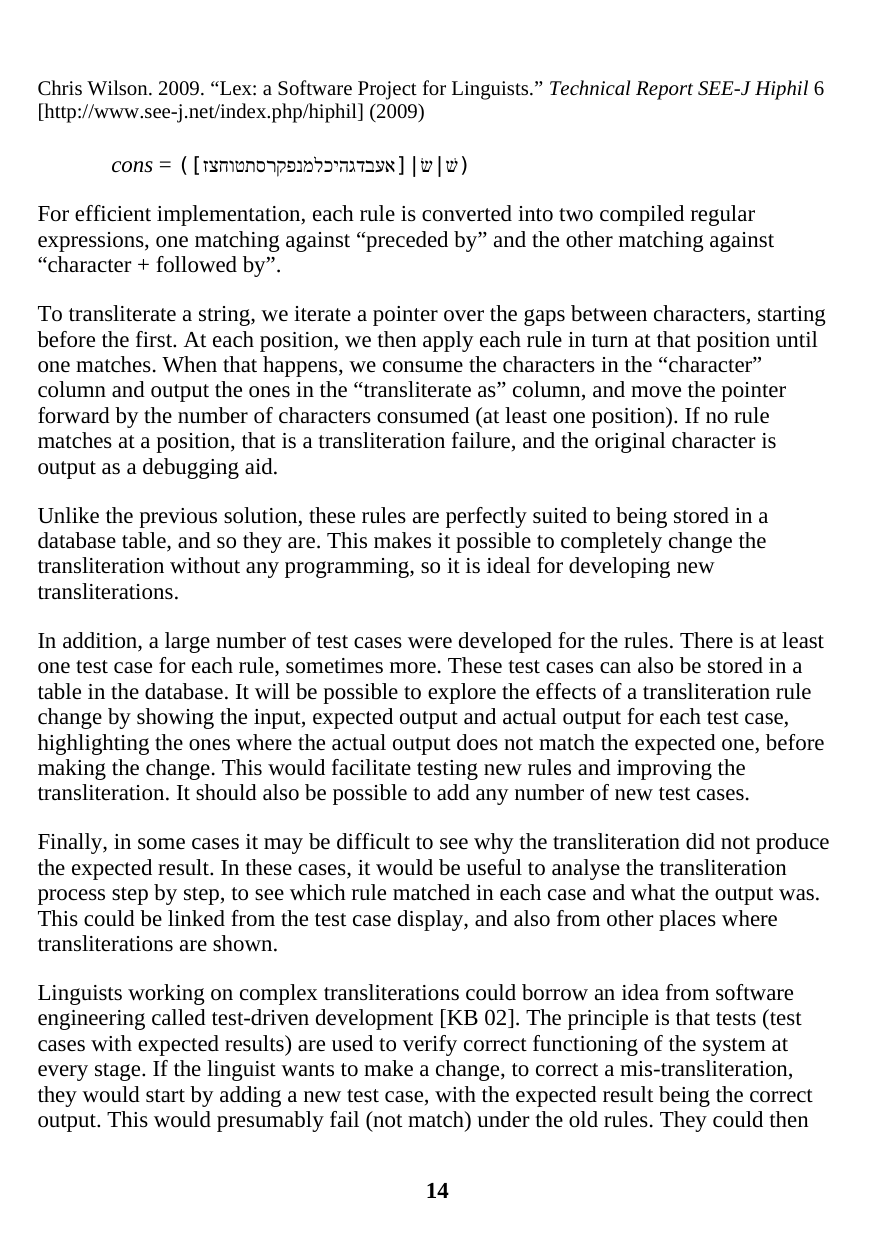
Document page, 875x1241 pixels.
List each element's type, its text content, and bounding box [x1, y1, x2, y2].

text Unlike the previous solution, these rules are perfectly suited to being stored in a database table, and so they are. This makes it possible to completely change the transliteration without any programming, so it is ideal for developing new transliterations. [37, 503, 837, 604]
text cons = ([שׁ|שׂ|[אעבדגהיכלמנפקרסתטוחצז) [111, 152, 837, 178]
text Finally, in some cases it may be difficult to see why the transliteration did not produce the expected result. In these cases, it would be useful to analyse the transliteration process step by step, to see which rule matched in each case and what the output was. This could be linked from the test case display, and also from other places where transliterations are shown. [37, 829, 837, 956]
text In addition, a large number of test cases were developed for the rules. There is at least one test case for each rule, sometimes more. These test cases can also be stored in a table in the database. It will be possible to explore the effects of a transliteration rule change by showing the input, expected output and actual output for each test case, highlighting the ones where the actual output does not match the expected one, before making the change. This would facilitate testing new rules and improving the transliteration. It should also be possible to add any number of new test cases. [37, 628, 837, 806]
text To transliterate a string, we iterate a pointer over the gaps between characters, starting before the first. At each position, we then apply each rule in turn at that position until one matches. When that happens, we consume the characters in the “character” column and output the ones in the “transliterate as” column, and move the pointer forward by the number of characters consumed (at least one position). If no rule matches at a position, that is a transliteration failure, and the original character is output as a debugging aid. [37, 301, 837, 479]
text For efficient implementation, each rule is converted into two compiled regular expressions, one matching against “preceded by” and the other matching against “character + followed by”. [37, 201, 837, 278]
text Linguists working on complex transliterations could borrow an idea from software engineering called test-driven development [KB 02]. The principle is that tests (test cases with expected results) are used to verify correct functioning of the system at every stage. If the linguist wants to make a change, to correct a mis-transliteration, they would start by adding a new test case, with the expected result being the correct output. This would presumably fail (not match) under the old rules. They could then [37, 980, 837, 1132]
